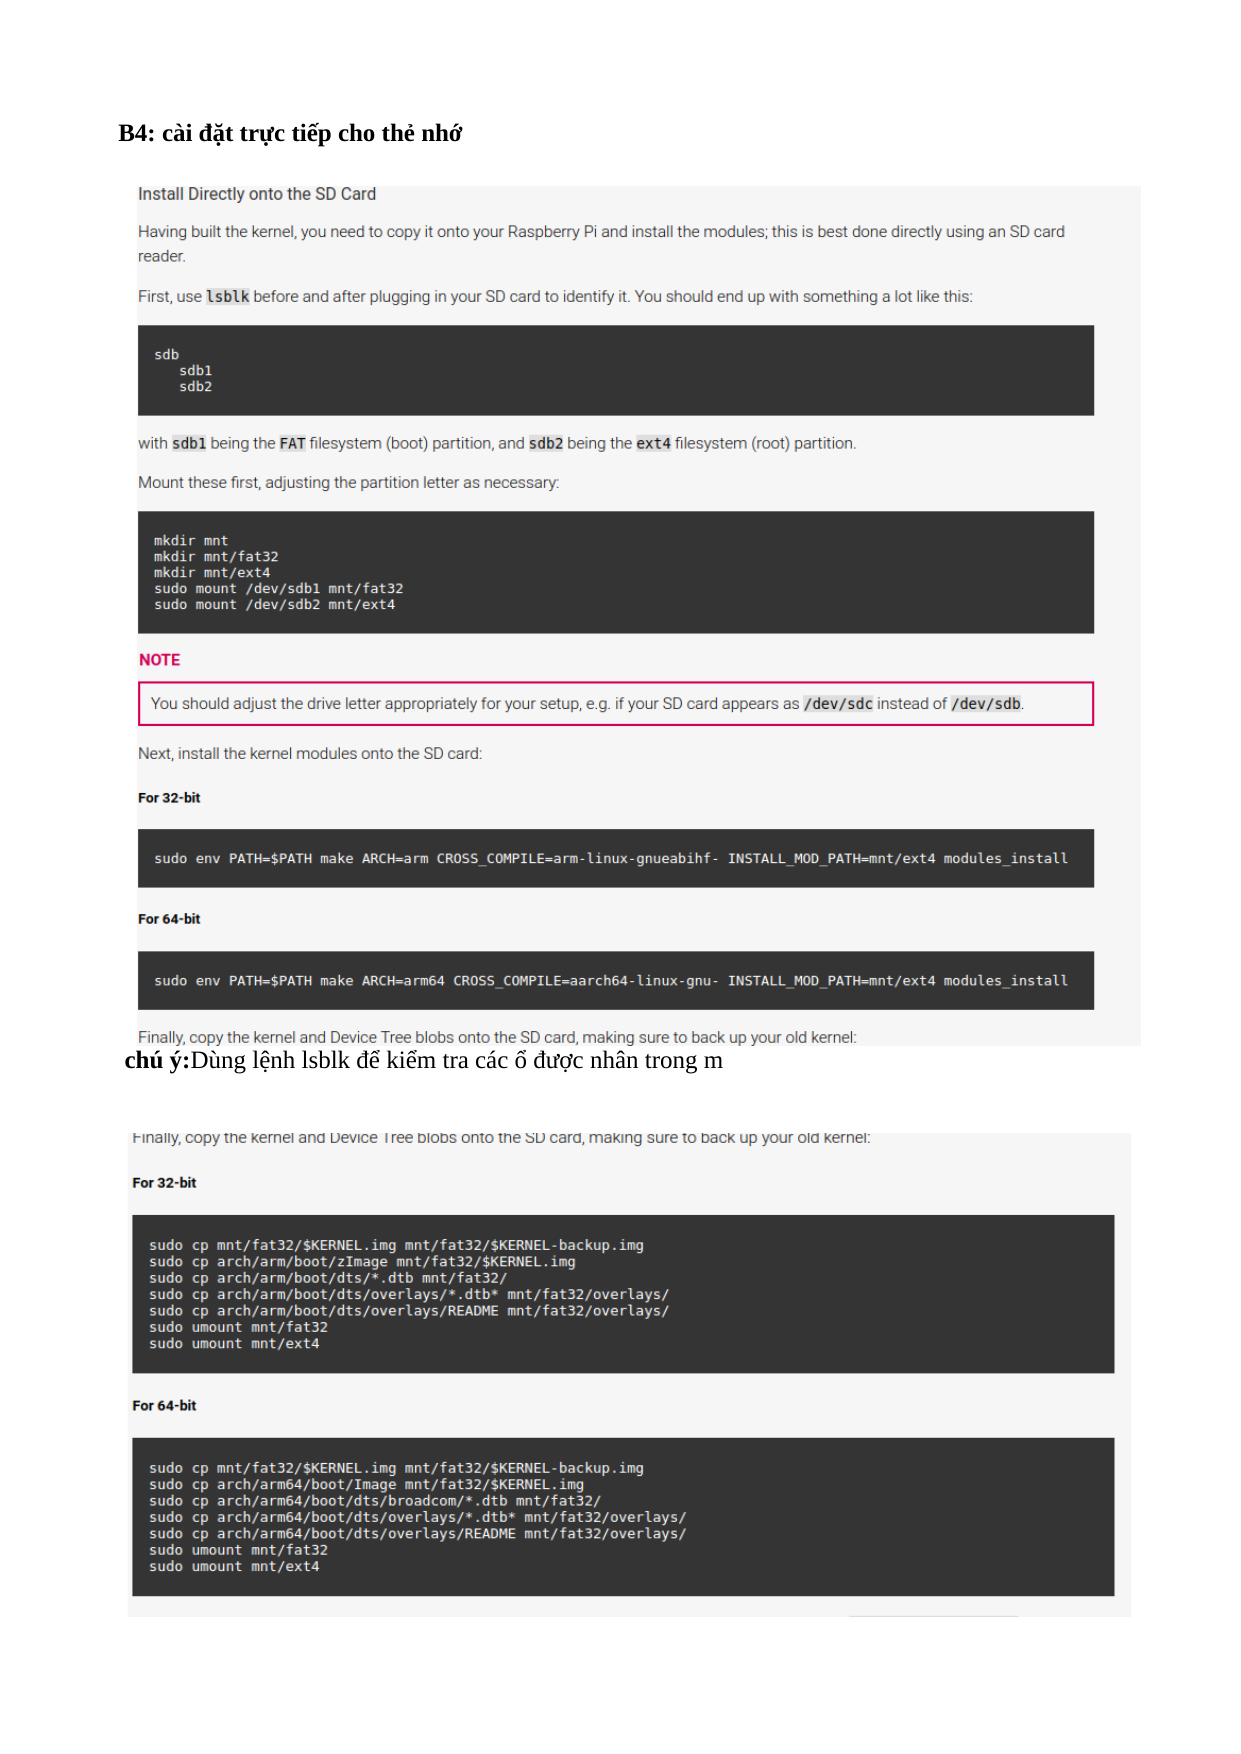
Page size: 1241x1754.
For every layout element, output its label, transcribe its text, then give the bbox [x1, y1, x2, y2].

text chú ý:Dùng lệnh lsblk để kiểm tra các ổ được nhân trong m [118, 176, 1122, 1074]
picture [136, 186, 1141, 1046]
text B4: cài đặt trực tiếp cho thẻ nhớ [118, 118, 1122, 147]
picture [127, 1133, 1132, 1617]
